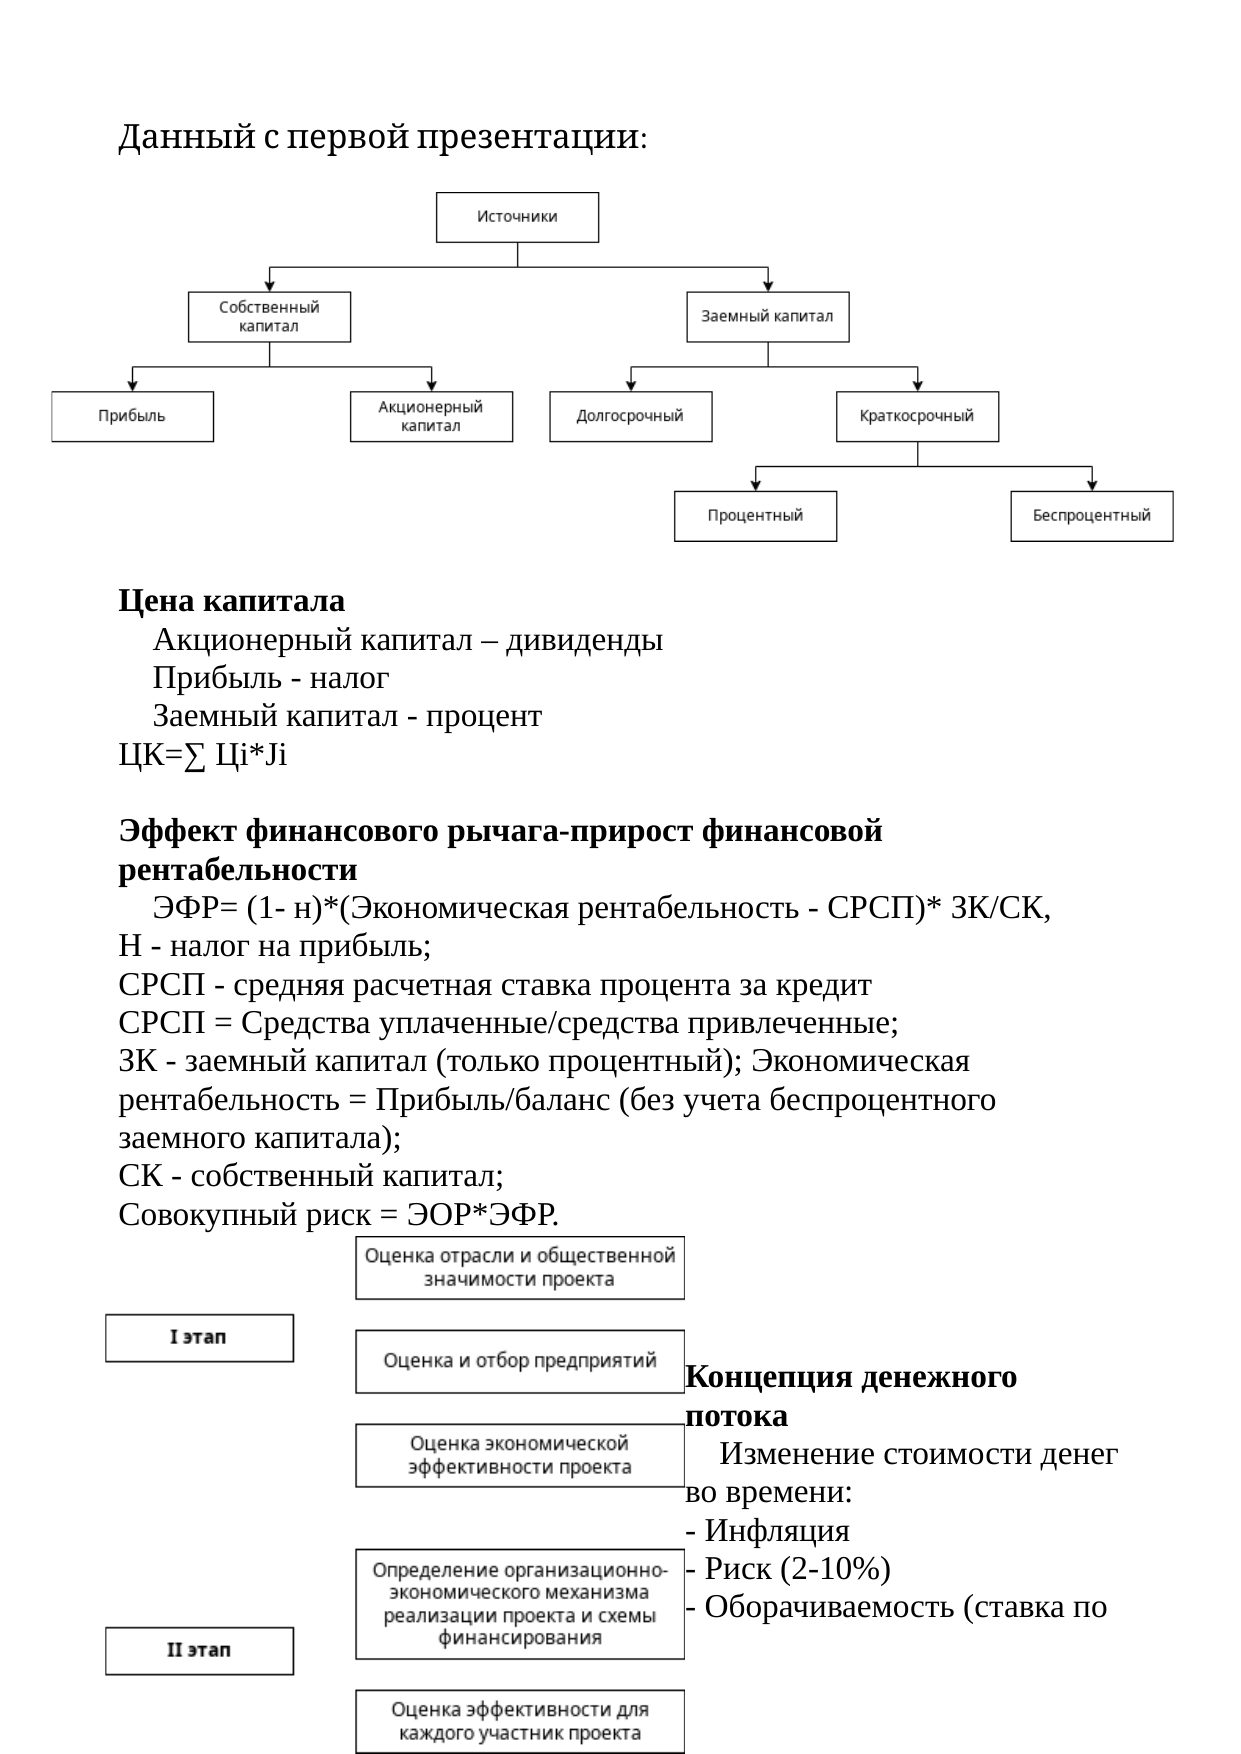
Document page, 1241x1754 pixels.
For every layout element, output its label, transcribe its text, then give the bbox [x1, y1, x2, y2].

text Концепция денежного потока  Изменение стоимости денег во времени: - Инфляция - Риск (2-10%) - Оборачиваемость (ставка по [685, 1357, 1122, 1625]
text Цена капитала  Акционерный капитал – дивиденды  Прибыль - налог  Заемный капитал - процент ЦК=∑ Цi*Ji Эффект финансового рычага-прирост финансовой рентабельности  ЭФР= (1- н)*(Экономическая рентабельность - СРСП)* ЗК/СК, Н - налог на прибыль; СРСП - средняя расчетная ставка процента за кредит СРСП = Средства уплаченные/средства привлеченные; ЗК - заемный капитал (только процентный); Экономическая рентабельность = Прибыль/баланс (без учета беспроцентного заемного капитала); СК - собственный капитал; Совокупный риск = ЭОР*ЭФР. [118, 542, 1122, 1299]
picture [105, 1236, 685, 1754]
picture [51, 192, 1174, 542]
text Данный с первой презентации: [118, 118, 1122, 192]
